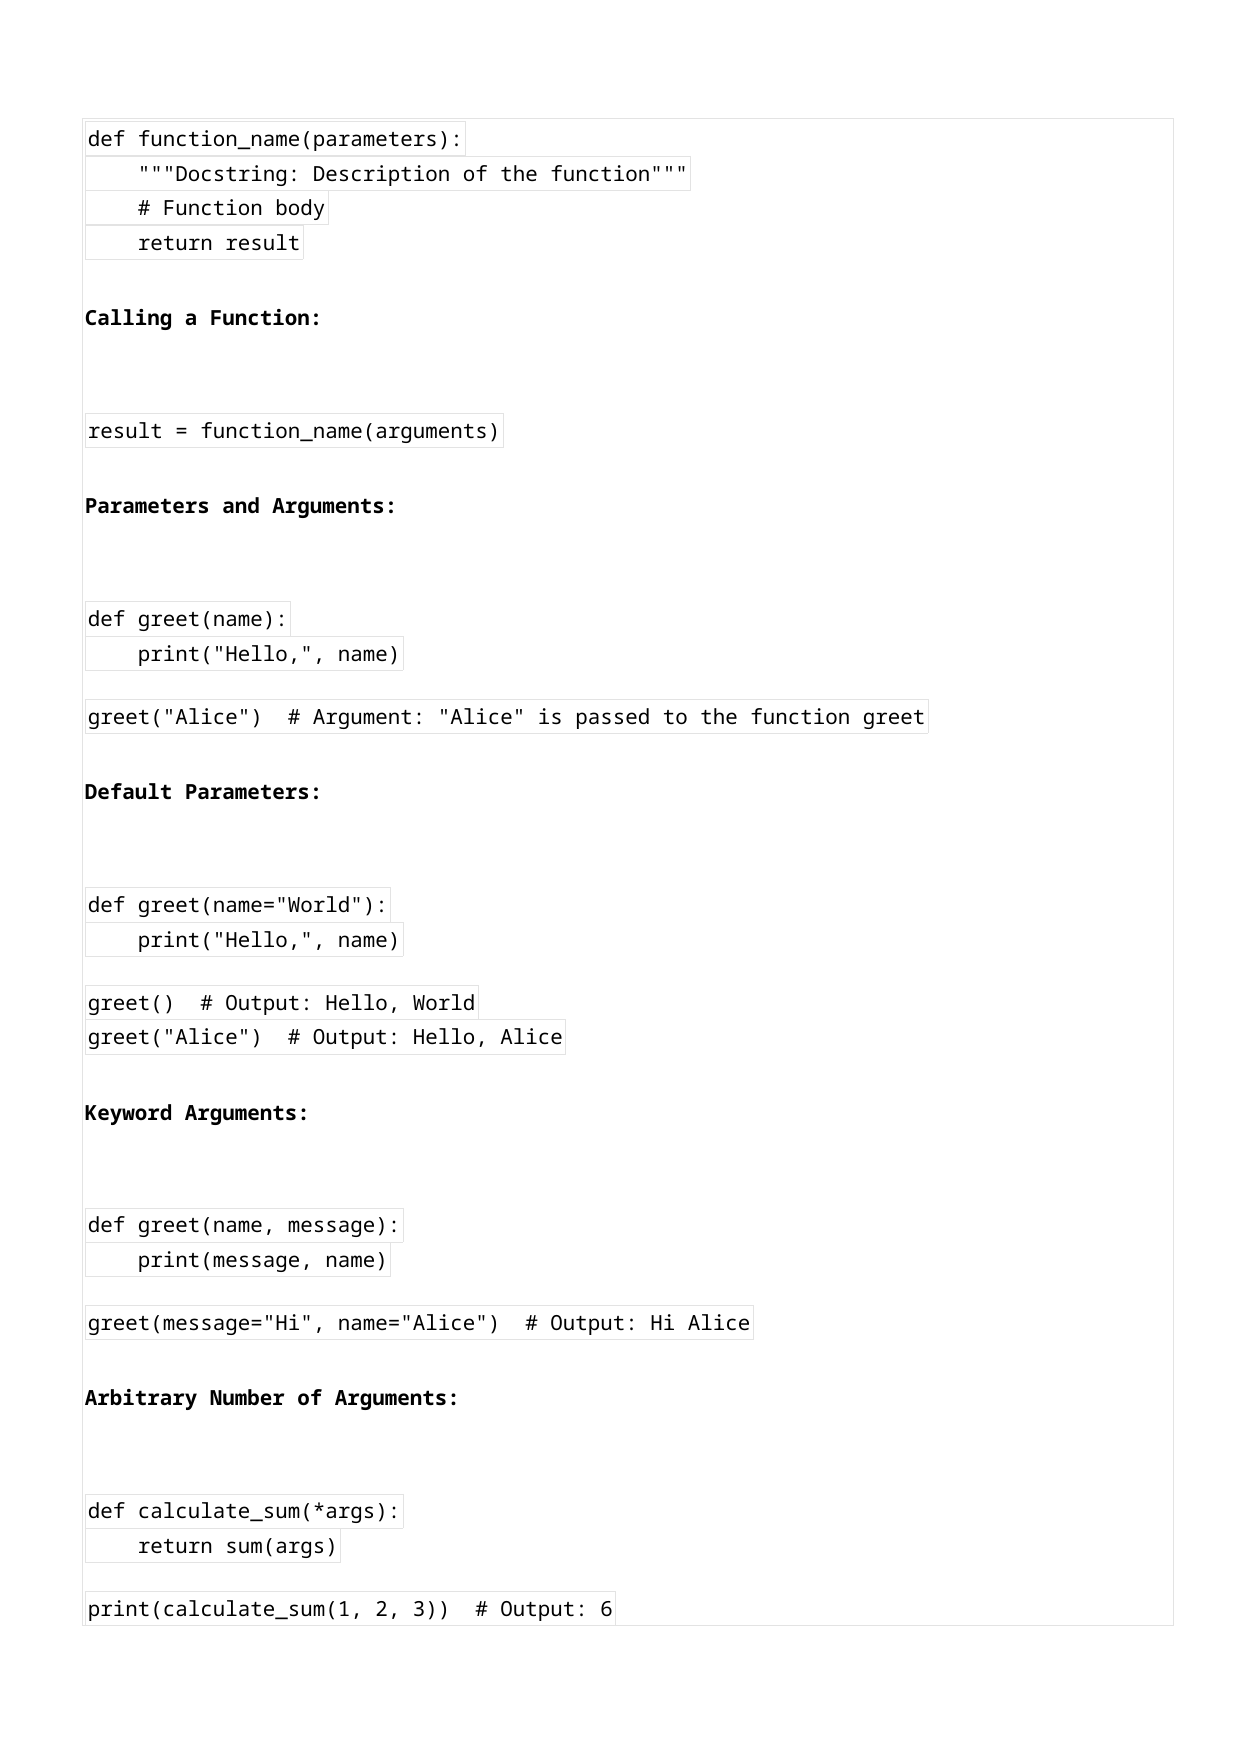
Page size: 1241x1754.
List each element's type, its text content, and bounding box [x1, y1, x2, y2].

text def greet(name): [83, 598, 1173, 633]
text greet("Alice") # Output: Hello, Alice [479, 1016, 1173, 1054]
text print(calculate_sum(1, 2, 3)) # Output: 6 [83, 1588, 1173, 1625]
text [391, 1239, 1173, 1277]
text """Docstring: Description of the function""" [86, 157, 690, 187]
text result = function_name(arguments) [83, 410, 1173, 447]
text greet() # Output: Hello, World [83, 982, 1173, 1016]
subtitle Default Parameters: [83, 774, 1173, 806]
text [304, 222, 1173, 259]
text # Function body [86, 191, 328, 222]
text return result [86, 226, 303, 259]
text print("Hello,", name) [86, 637, 403, 670]
text print(message, name) [86, 1243, 390, 1276]
text print("Hello,", name) [291, 633, 1173, 670]
subtitle Arbitrary Number of Arguments: [83, 1381, 1173, 1412]
text return sum(args) [86, 1529, 340, 1562]
subtitle Keyword Arguments: [83, 1095, 1173, 1126]
text def calculate_sum(*args): [83, 1490, 1173, 1525]
text greet(message="Hi", name="Alice") # Output: Hi Alice [83, 1302, 1173, 1339]
text def greet(name="World"): [83, 884, 1173, 919]
text """Docstring: Description of the function""" [466, 153, 1173, 187]
text def greet(name, message): [83, 1204, 1173, 1239]
text def function_name(parameters): [83, 119, 1173, 153]
text [341, 1525, 1173, 1562]
text greet("Alice") # Output: Hello, Alice [86, 1020, 565, 1054]
text [329, 187, 1173, 222]
text greet("Alice") # Argument: "Alice" is passed to the function greet [83, 696, 1173, 733]
subtitle Calling a Function: [83, 300, 1173, 332]
text print("Hello,", name) [86, 923, 403, 956]
subtitle Parameters and Arguments: [83, 488, 1173, 520]
text print("Hello,", name) [391, 919, 1173, 956]
